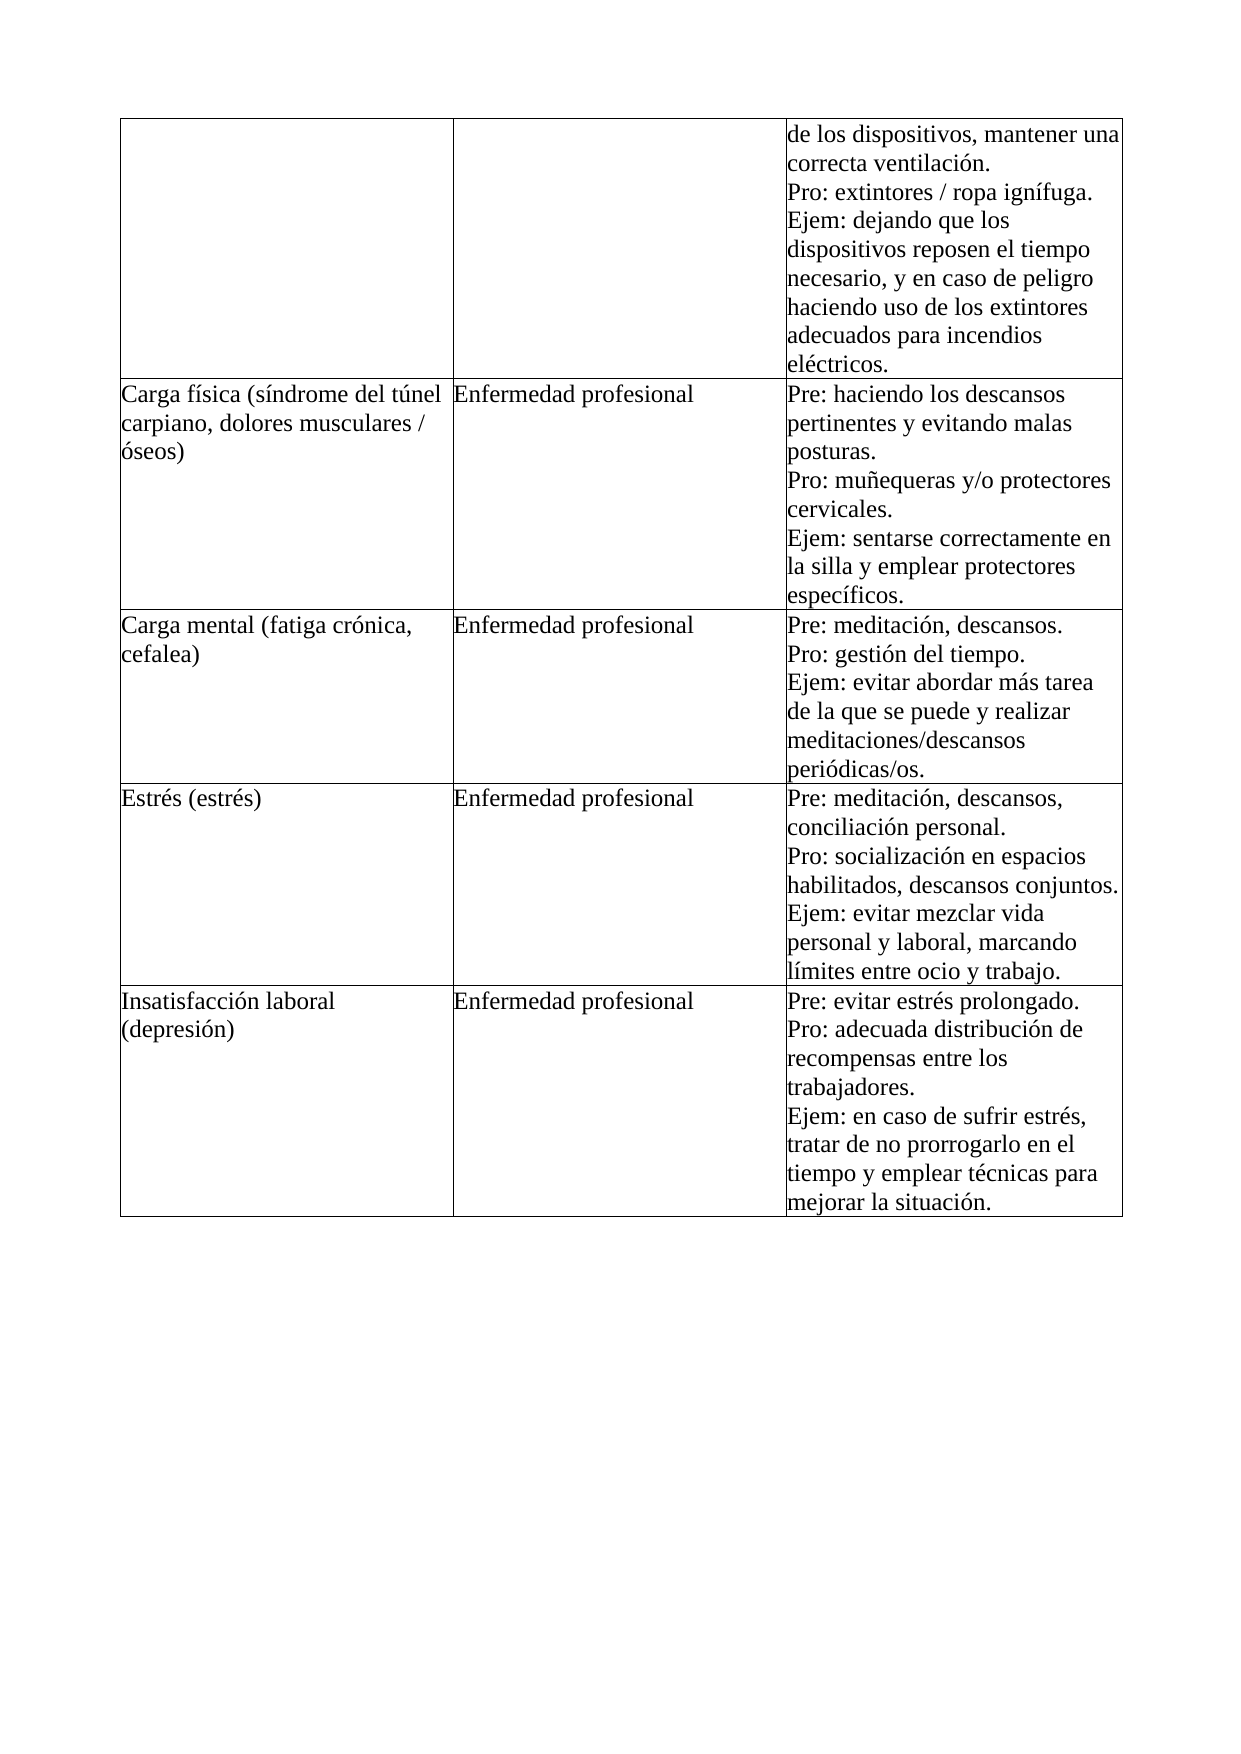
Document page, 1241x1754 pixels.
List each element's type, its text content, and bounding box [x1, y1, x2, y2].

table_cell Enfermedad profesional [454, 986, 786, 1216]
table_cell Insatisfacción laboral (depresión) [121, 986, 453, 1216]
table_cell Pre: evitar estrés prolongado. Pro: adecuada distribución de recompensas entre los trabajadores. Ejem: en caso de sufrir estrés, tratar de no prorrogarlo en el tiempo y emplear técnicas para mejorar la situación. [787, 986, 1122, 1216]
table_cell Enfermedad profesional [454, 784, 786, 985]
table_cell Pre: meditación, descansos, conciliación personal. Pro: socialización en espacios habilitados, descansos conjuntos. Ejem: evitar mezclar vida personal y laboral, marcando límites entre ocio y trabajo. [787, 784, 1122, 985]
table_cell Pre: meditación, descansos. Pro: gestión del tiempo. Ejem: evitar abordar más tarea de la que se puede y realizar meditaciones/descansos periódicas/os. [787, 610, 1122, 782]
table_cell Pre: haciendo los descansos pertinentes y evitando malas posturas. Pro: muñequeras y/o protectores cervicales. Ejem: sentarse correctamente en la silla y emplear protectores específicos. [787, 379, 1122, 609]
table_cell [121, 119, 453, 378]
table_cell [454, 119, 786, 378]
table_cell Carga mental (fatiga crónica, cefalea) [121, 610, 453, 782]
table_cell de los dispositivos, mantener una correcta ventilación. Pro: extintores / ropa ignífuga. Ejem: dejando que los dispositivos reposen el tiempo necesario, y en caso de peligro haciendo uso de los extintores adecuados para incendios eléctricos. [787, 119, 1122, 378]
table_cell Carga física (síndrome del túnel carpiano, dolores musculares / óseos) [121, 379, 453, 609]
table_cell Enfermedad profesional [454, 610, 786, 782]
table_cell Enfermedad profesional [454, 379, 786, 609]
table_cell Estrés (estrés) [121, 784, 453, 985]
